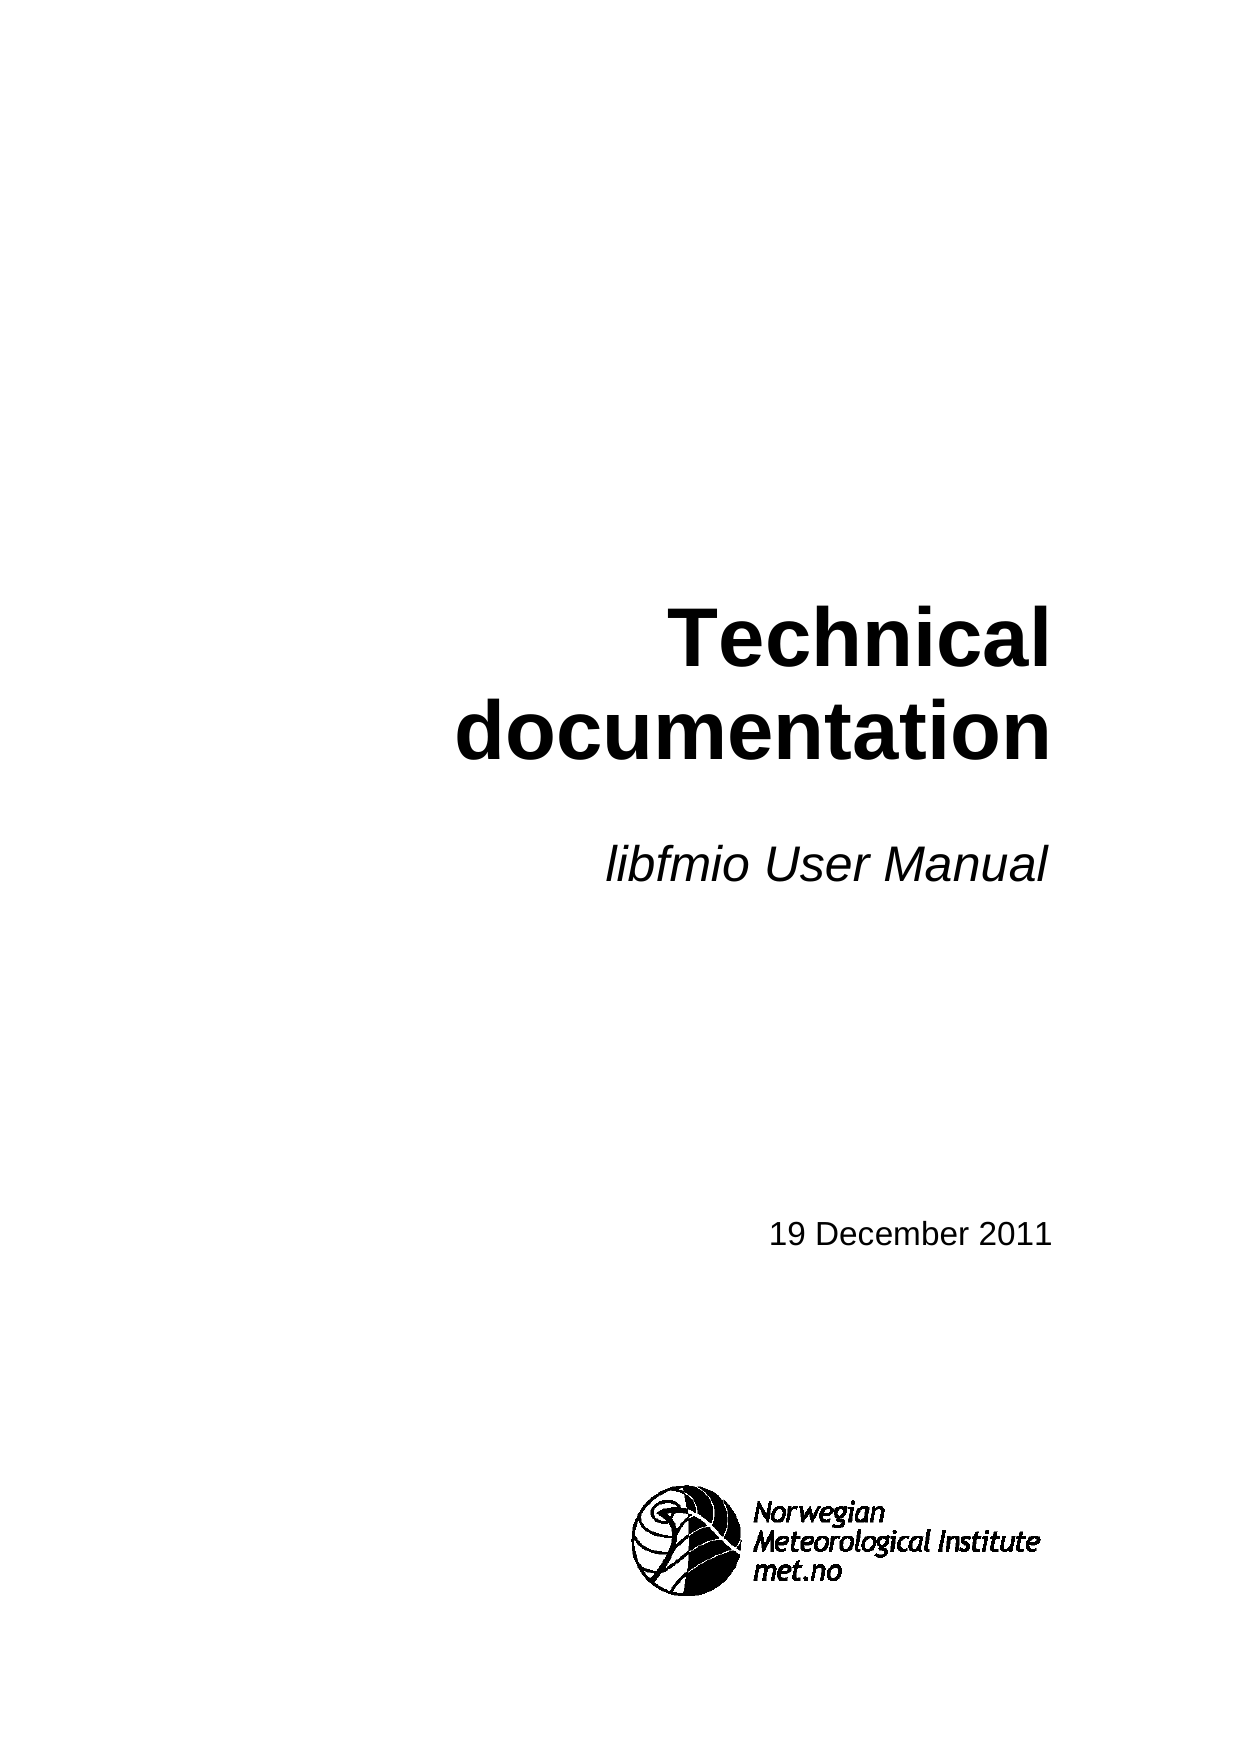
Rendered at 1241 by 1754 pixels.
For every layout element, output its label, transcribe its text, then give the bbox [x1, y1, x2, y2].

title Technical documentation [188, 591, 1052, 777]
subtitle libfmio User Manual [276, 836, 1052, 892]
text 19 December 2011 [188, 1215, 1052, 1252]
